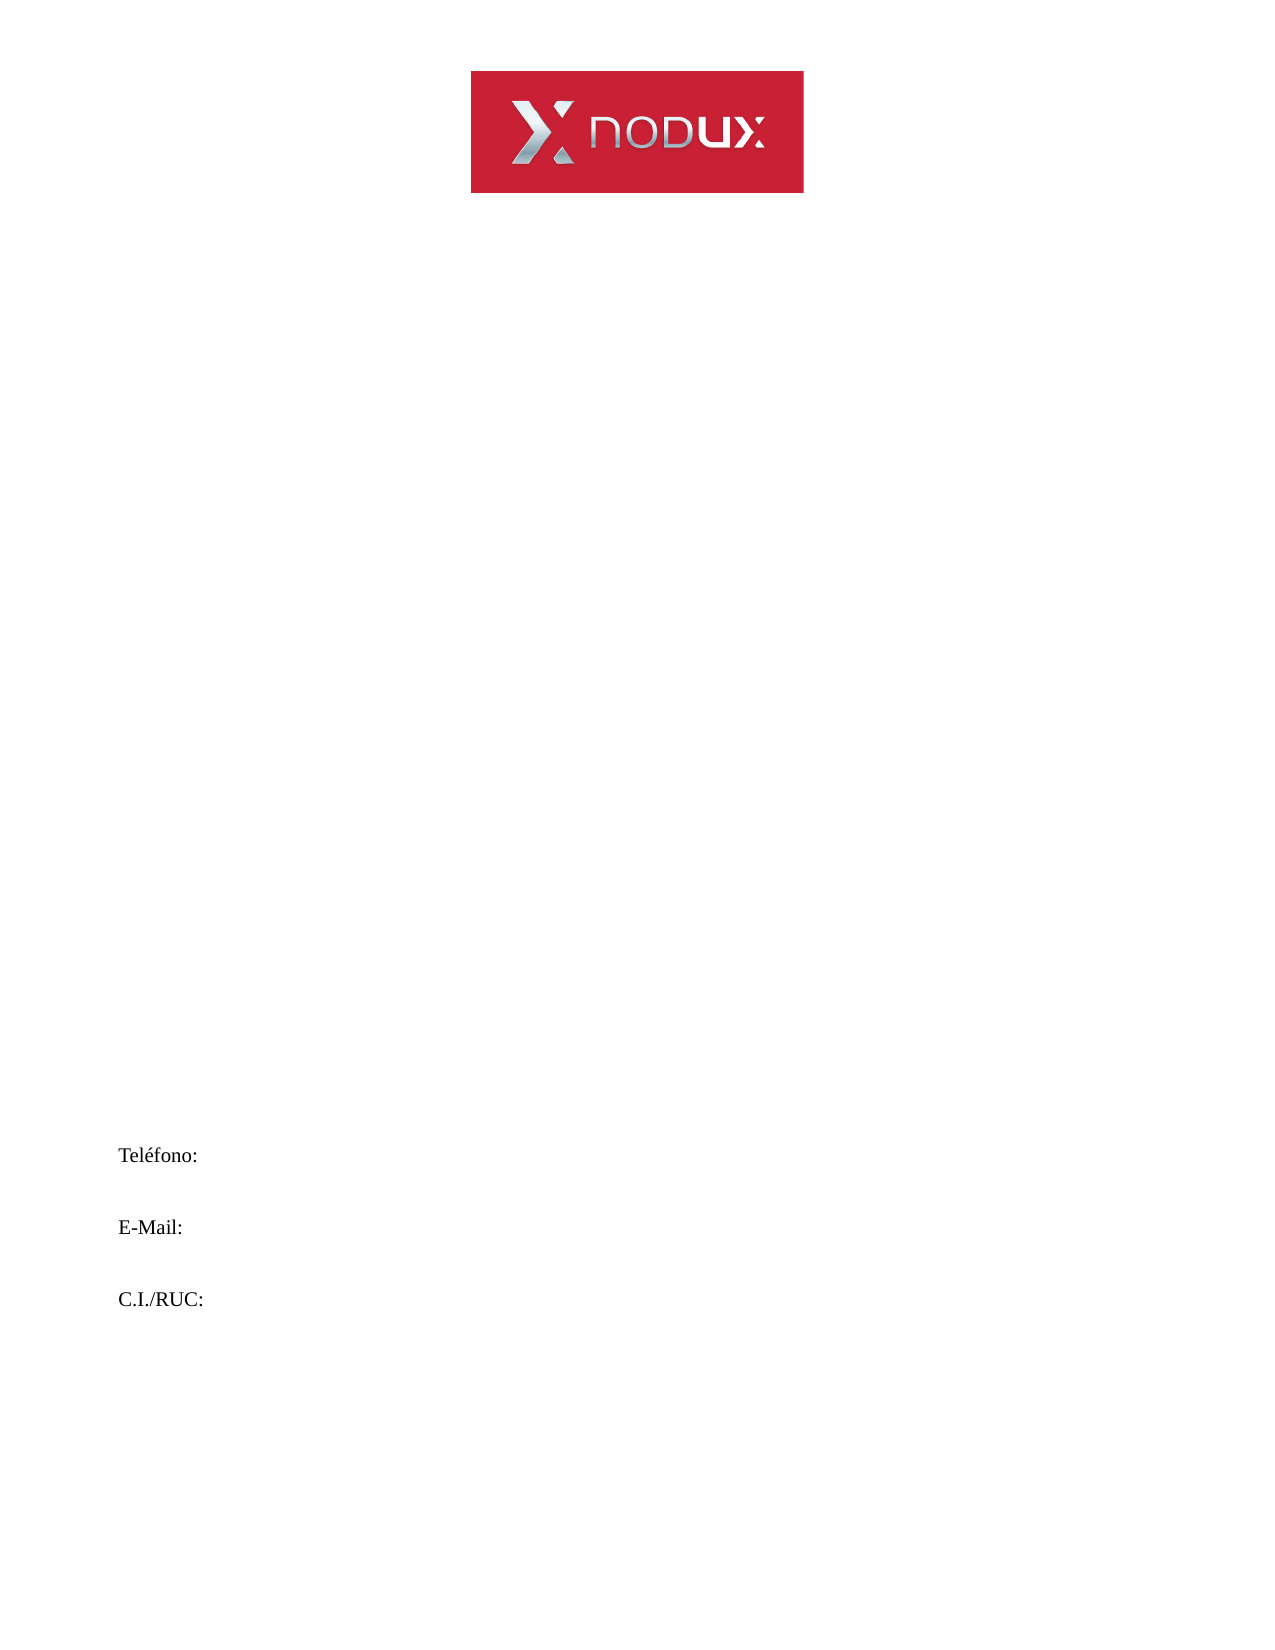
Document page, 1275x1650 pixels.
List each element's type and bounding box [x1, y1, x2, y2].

picture [471, 71, 804, 193]
